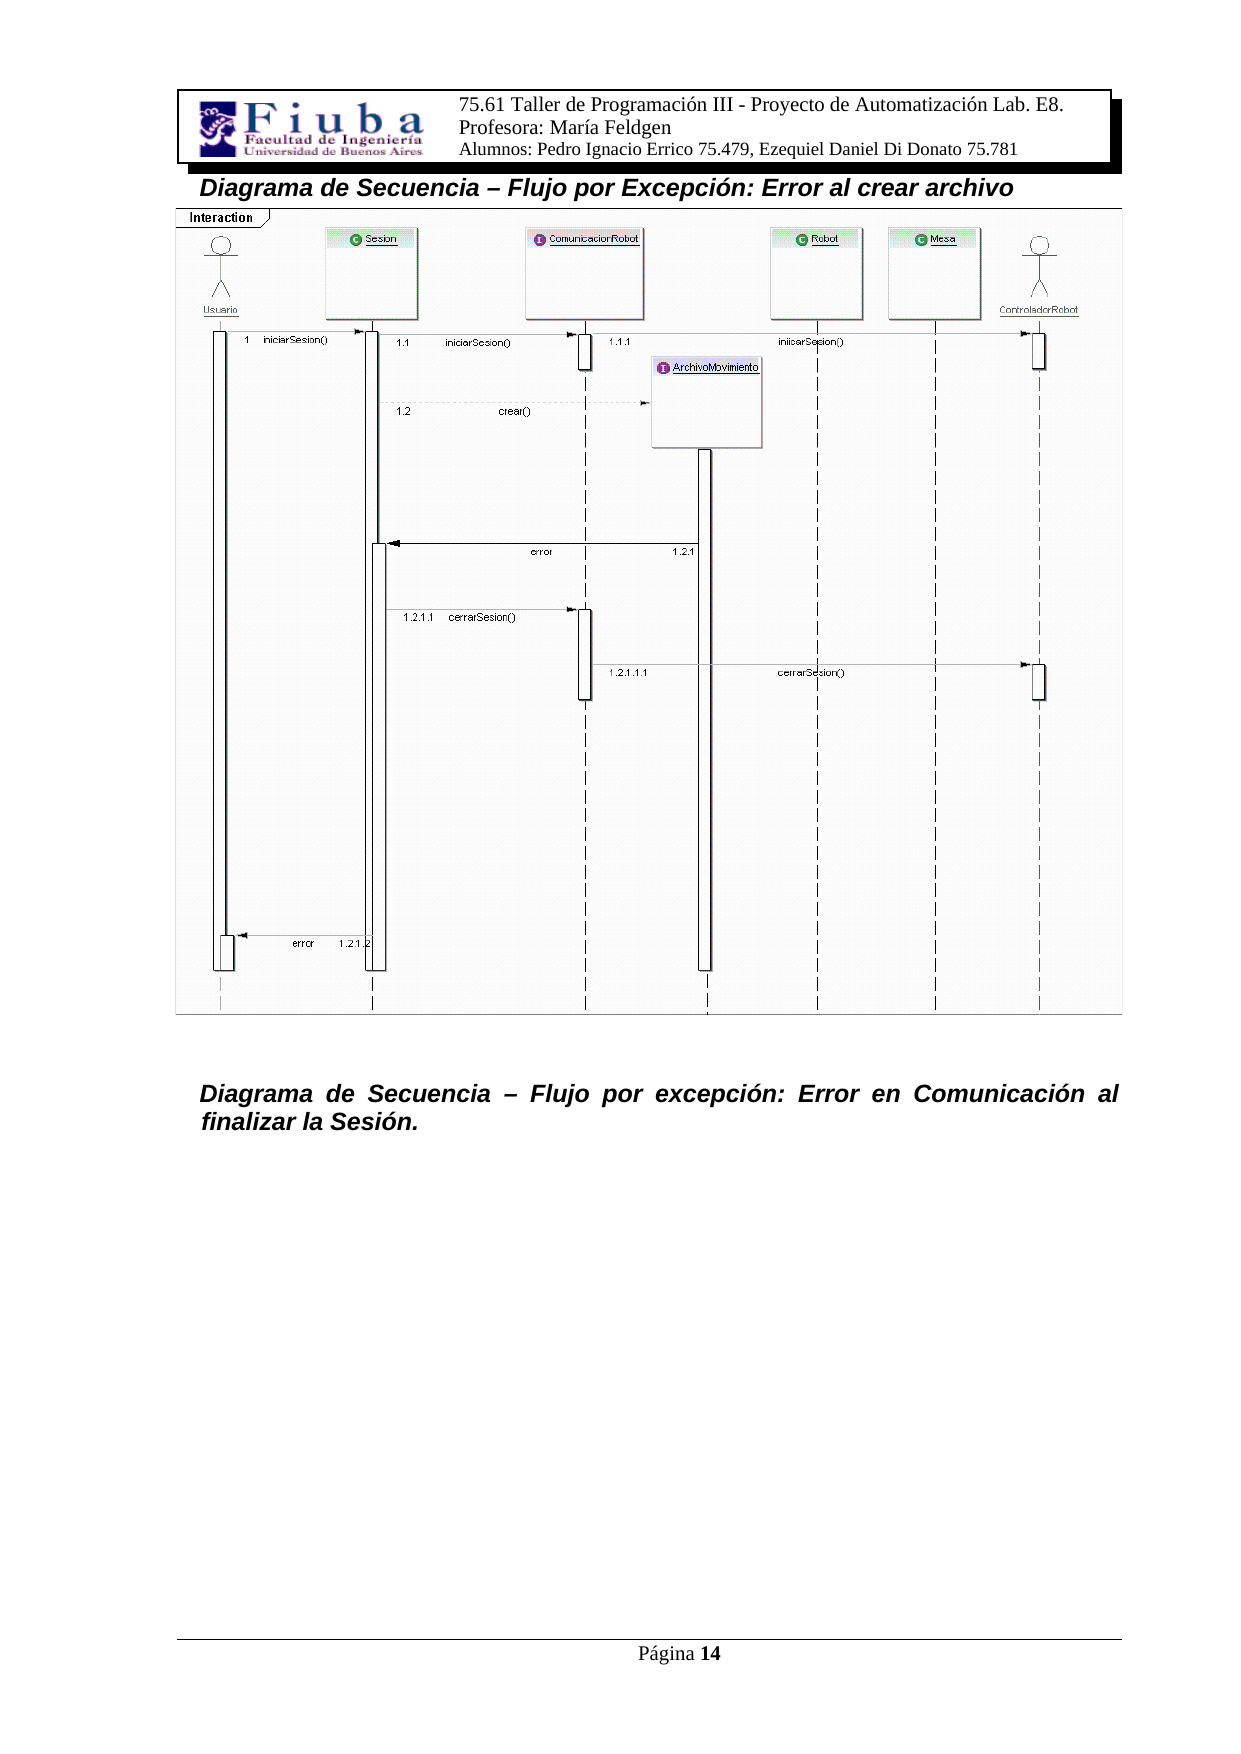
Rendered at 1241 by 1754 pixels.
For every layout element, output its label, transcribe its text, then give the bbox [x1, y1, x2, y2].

picture [196, 100, 431, 157]
subtitle Diagrama de Secuencia – Flujo por Excepción: Error al crear archivo [176, 174, 1122, 202]
subtitle Diagrama de Secuencia – Flujo por excepción: Error en Comunicación al finalizar la Sesión. [176, 1079, 1122, 1135]
picture [175, 208, 1123, 1015]
